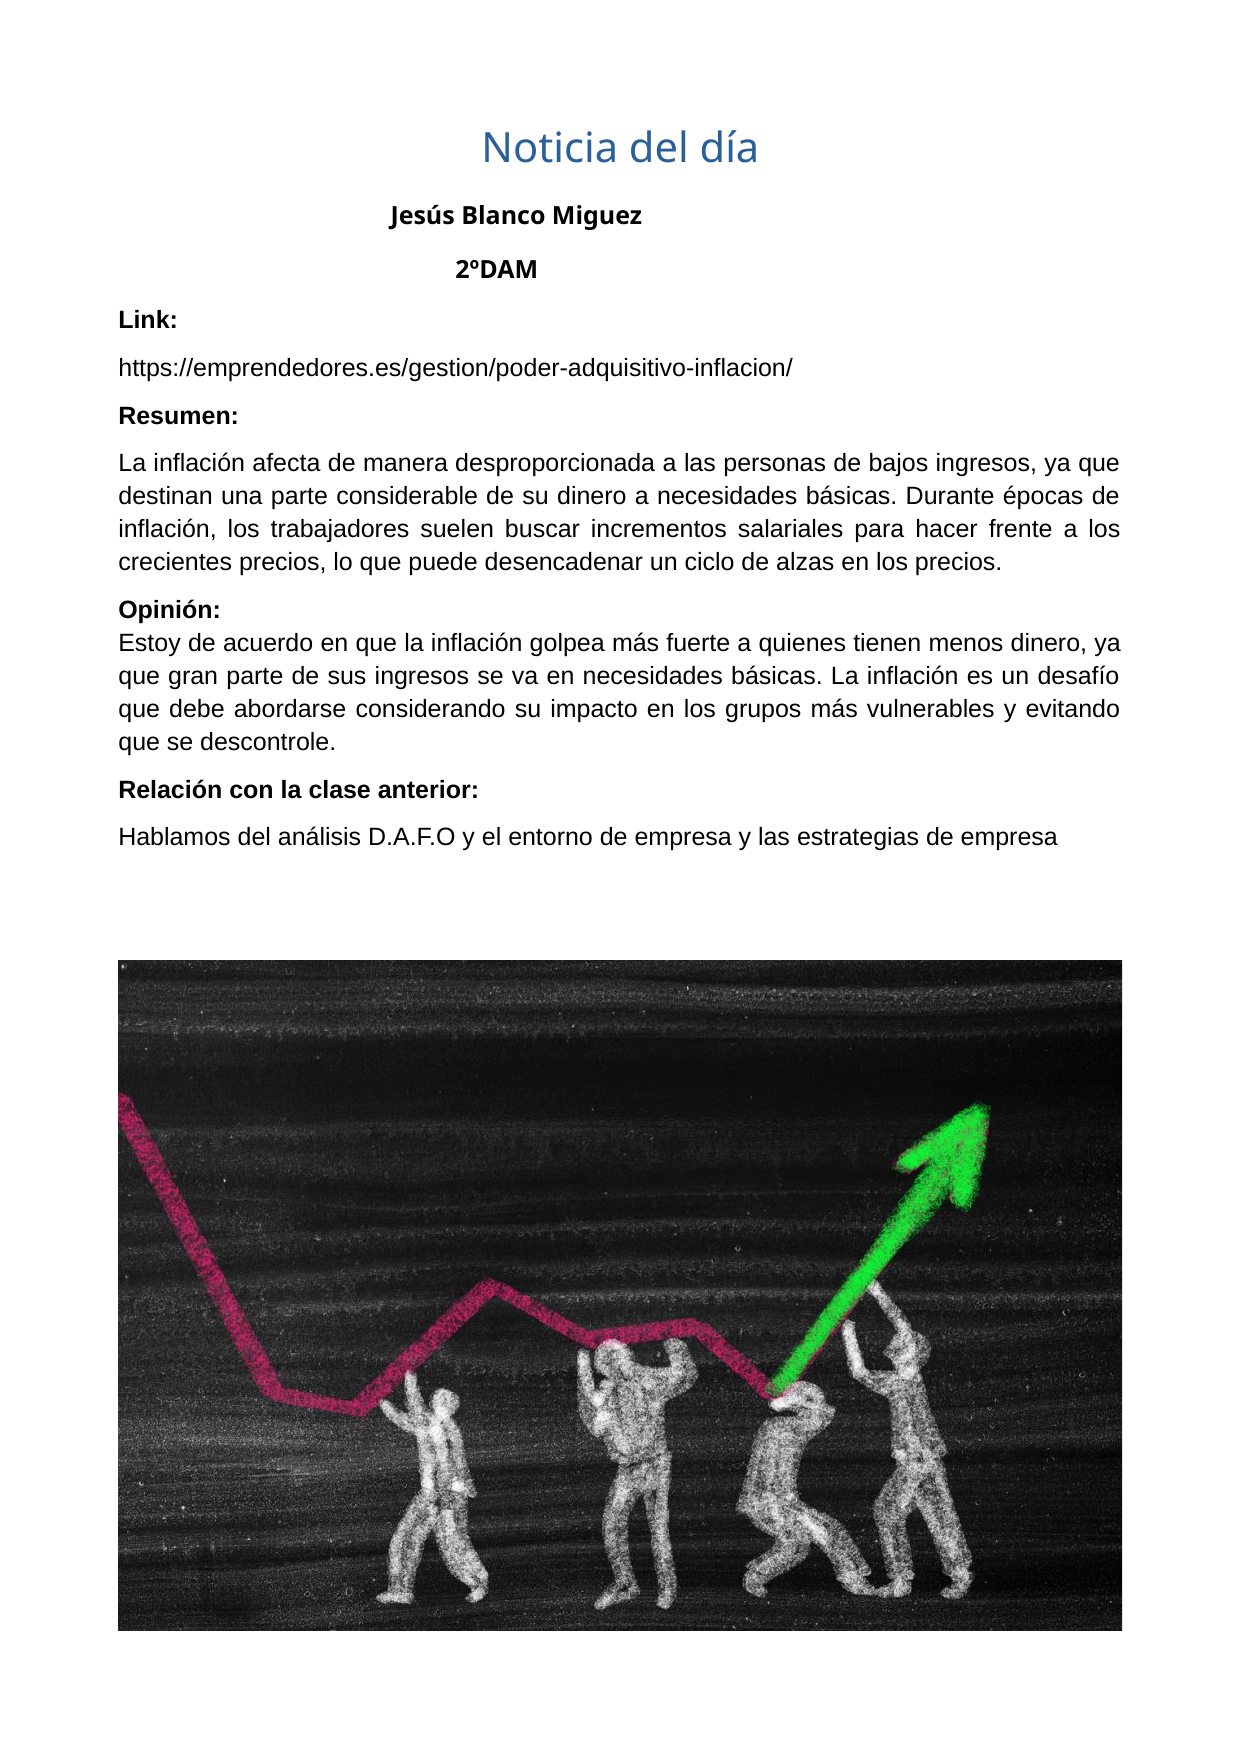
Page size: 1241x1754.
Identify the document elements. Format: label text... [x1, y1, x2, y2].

text Jesús Blanco Miguez [118, 198, 1122, 232]
text Noticia del día [118, 118, 1122, 175]
text Opinión: Estoy de acuerdo en que la inflación golpea más fuerte a quienes tienen menos dinero, ya que gran parte de sus ingresos se va en necesidades básicas. La inflación es un desafío que debe abordarse considerando su impacto en los grupos más vulnerables y evitando que se descontrole. [118, 595, 1122, 756]
text La inflación afecta de manera desproporcionada a las personas de bajos ingresos, ya que destinan una parte considerable de su dinero a necesidades básicas. Durante épocas de inflación, los trabajadores suelen buscar incrementos salariales para hacer frente a los crecientes precios, lo que puede desencadenar un ciclo de alzas en los precios. [118, 448, 1122, 576]
text Relación con la clase anterior: [118, 774, 1122, 803]
text Link: [118, 305, 1122, 334]
text Hablamos del análisis D.A.F.O y el entorno de empresa y las estrategias de empresa [118, 822, 1122, 851]
picture [118, 960, 1123, 1631]
text 2ºDAM [118, 252, 1122, 286]
text Resumen: [118, 401, 1122, 429]
text https://emprendedores.es/gestion/poder-adquisitivo-inflacion/ [118, 353, 1122, 382]
